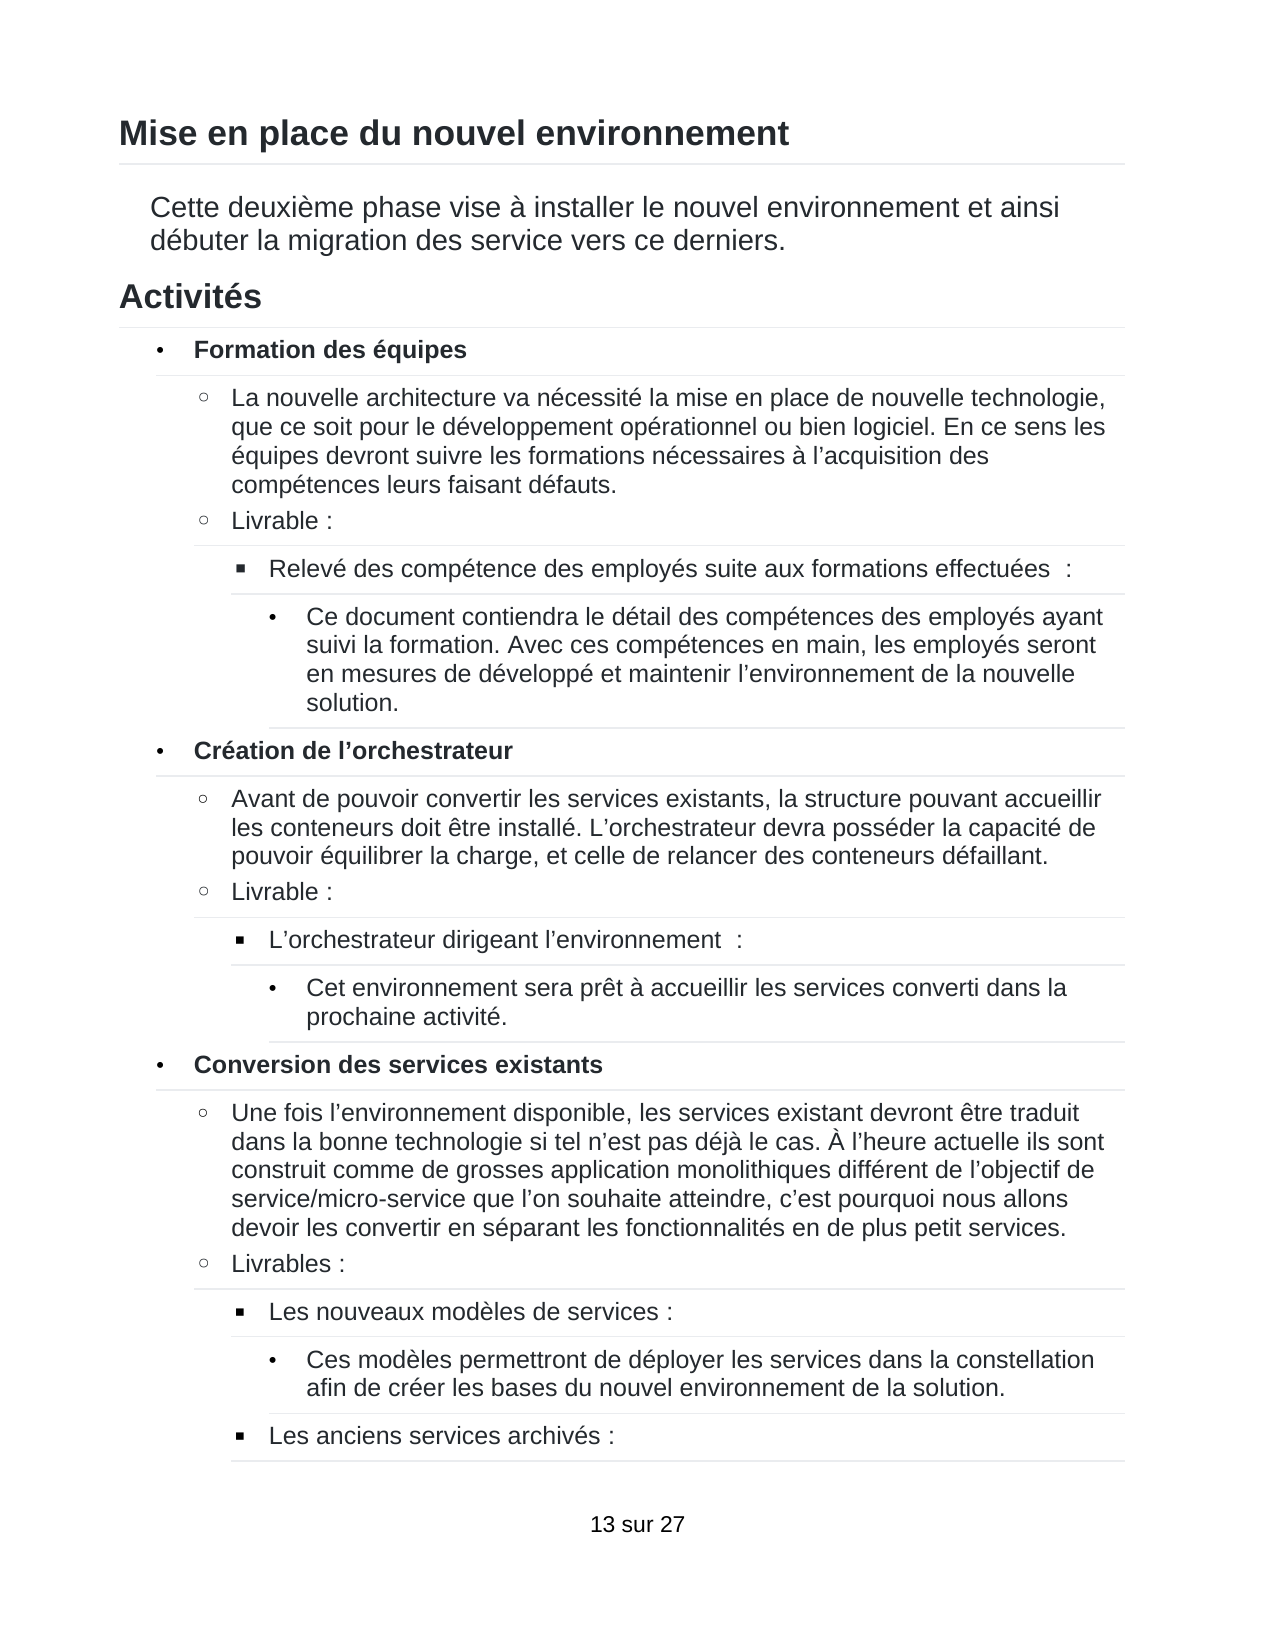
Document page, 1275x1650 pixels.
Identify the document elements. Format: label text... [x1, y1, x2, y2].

list Une fois l’environnement disponible, les services existant devront être traduit dans la bonne technologie si tel n’est pas déjà le cas. À l’heure actuelle ils sont construit comme de grosses application monolithiques différent de l’objectif de service/micro-service que l’on souhaite atteindre, c’est pourquoi nous allons devoir les convertir en séparant les fonctionnalités en de plus petit services. [194, 1098, 1125, 1241]
list Création de l’orchestrateur [156, 736, 1125, 775]
list L’orchestrateur dirigeant l’environnement : [231, 925, 1125, 964]
list Formation des équipes [156, 335, 1125, 375]
list Livrable : [194, 877, 1125, 917]
list Ce document contiendra le détail des compétences des employés ayant suivi la formation. Avec ces compétences en main, les employés seront en mesures de développé et maintenir l’environnement de la nouvelle solution. [269, 602, 1125, 727]
list Mise en place du nouvel environnement [119, 112, 1125, 163]
list Livrables : [194, 1249, 1125, 1288]
subtitle Activités [119, 277, 1125, 327]
list Cet environnement sera prêt à accueillir les services converti dans la prochaine activité. [269, 973, 1125, 1041]
list Ces modèles permettront de déployer les services dans la constellation afin de créer les bases du nouvel environnement de la solution. [269, 1344, 1125, 1413]
list Livrable : [194, 506, 1125, 545]
list Relevé des compétence des employés suite aux formations effectuées : [231, 554, 1125, 593]
subtitle Cette deuxième phase vise à installer le nouvel environnement et ainsi débuter la migration des service vers ce derniers. [150, 190, 1125, 257]
list Les anciens services archivés : [231, 1421, 1125, 1460]
list La nouvelle architecture va nécessité la mise en place de nouvelle technologie, que ce soit pour le développement opérationnel ou bien logiciel. En ce sens les équipes devront suivre les formations nécessaires à l’acquisition des compétences leurs faisant défauts. [194, 383, 1125, 498]
list Les nouveaux modèles de services : [231, 1297, 1125, 1336]
list Conversion des services existants [156, 1050, 1125, 1089]
list Avant de pouvoir convertir les services existants, la structure pouvant accueillir les conteneurs doit être installé. L’orchestrateur devra posséder la capacité de pouvoir équilibrer la charge, et celle de relancer des conteneurs défaillant. [194, 784, 1125, 870]
